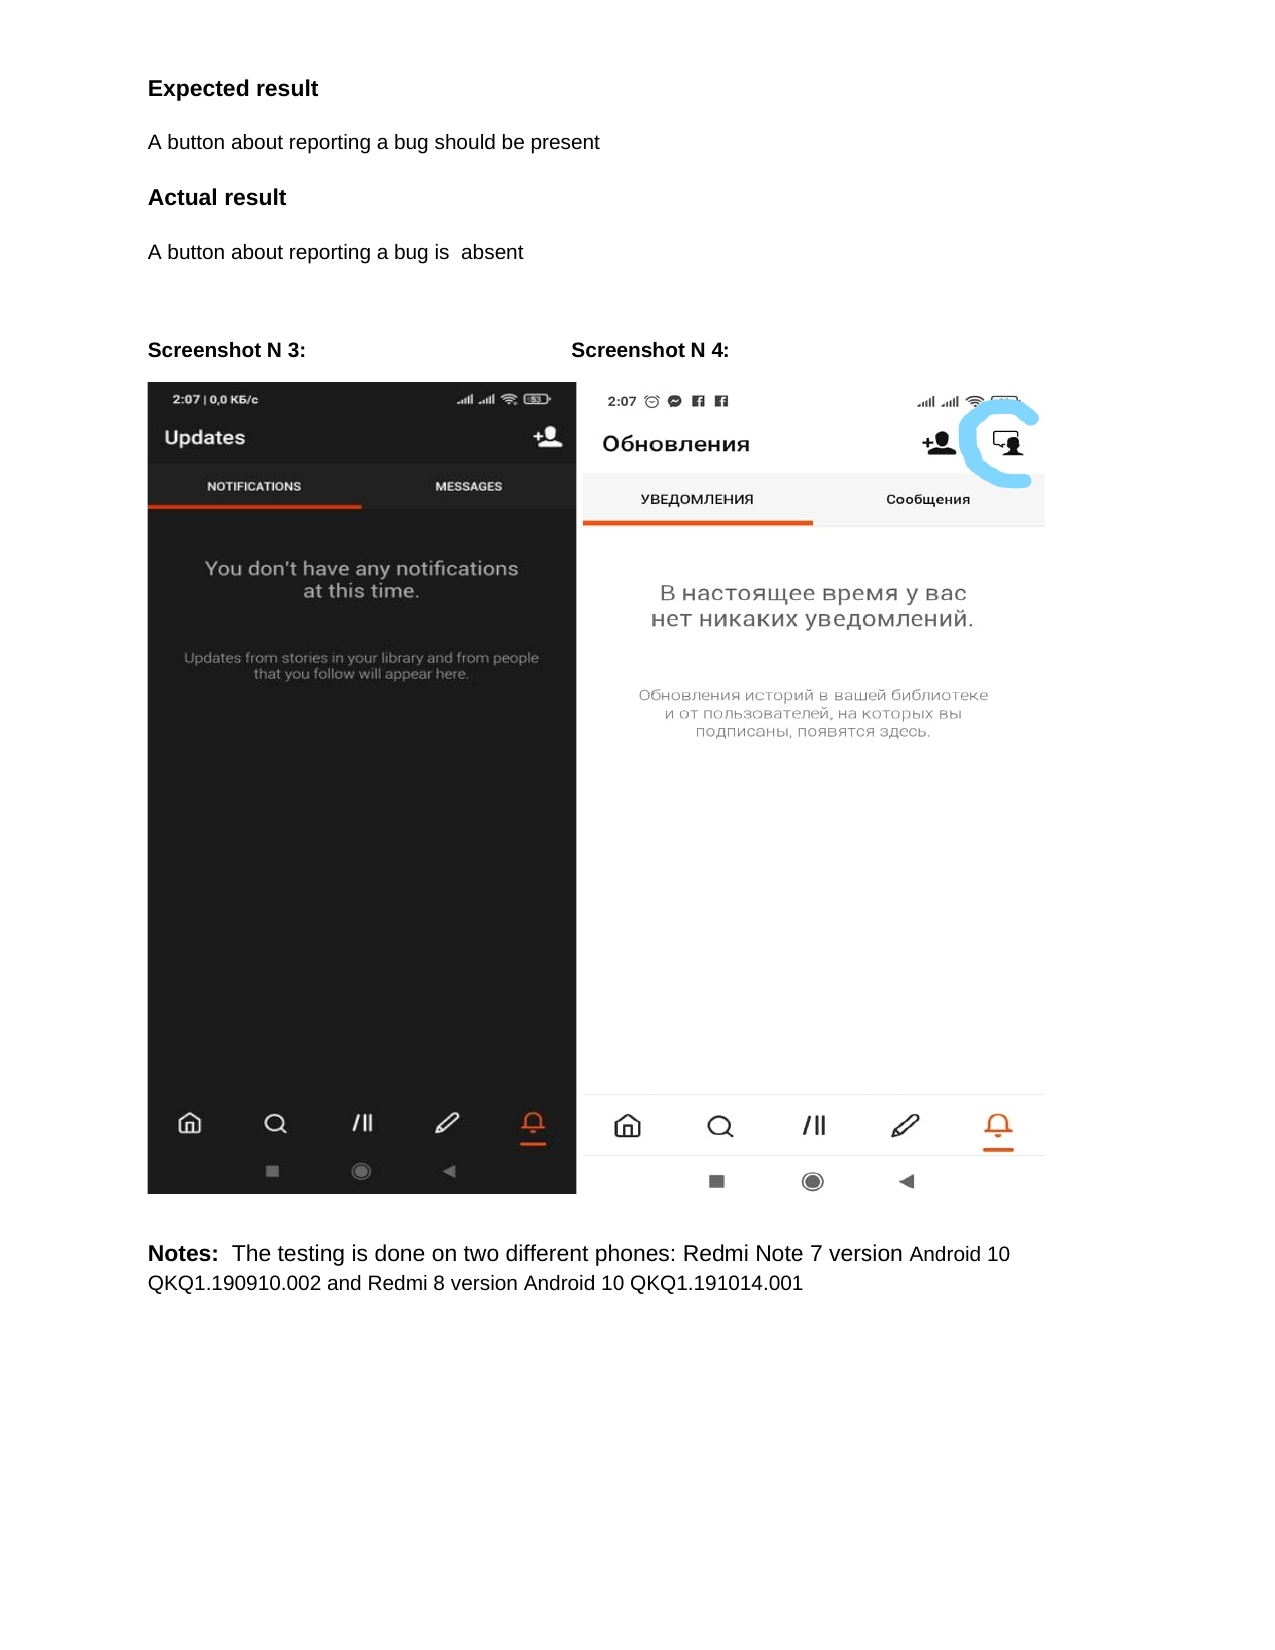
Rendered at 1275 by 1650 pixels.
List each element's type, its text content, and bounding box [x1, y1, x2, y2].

picture [147, 382, 577, 1194]
text Screenshot N 3: Screenshot N 4: [148, 337, 1125, 361]
picture [582, 382, 1045, 1207]
text A button about reporting a bug should be present [148, 130, 1125, 154]
text Notes: The testing is done on two different phones: Redmi Note 7 version Android 10 QKQ1.190910.002 and Redmi 8 version Android 10 QKQ1.191014.001 [148, 1240, 1125, 1294]
text A button about reporting a bug is absent [148, 239, 1125, 263]
text Expected result [148, 75, 1125, 101]
text Actual result [148, 184, 1125, 211]
